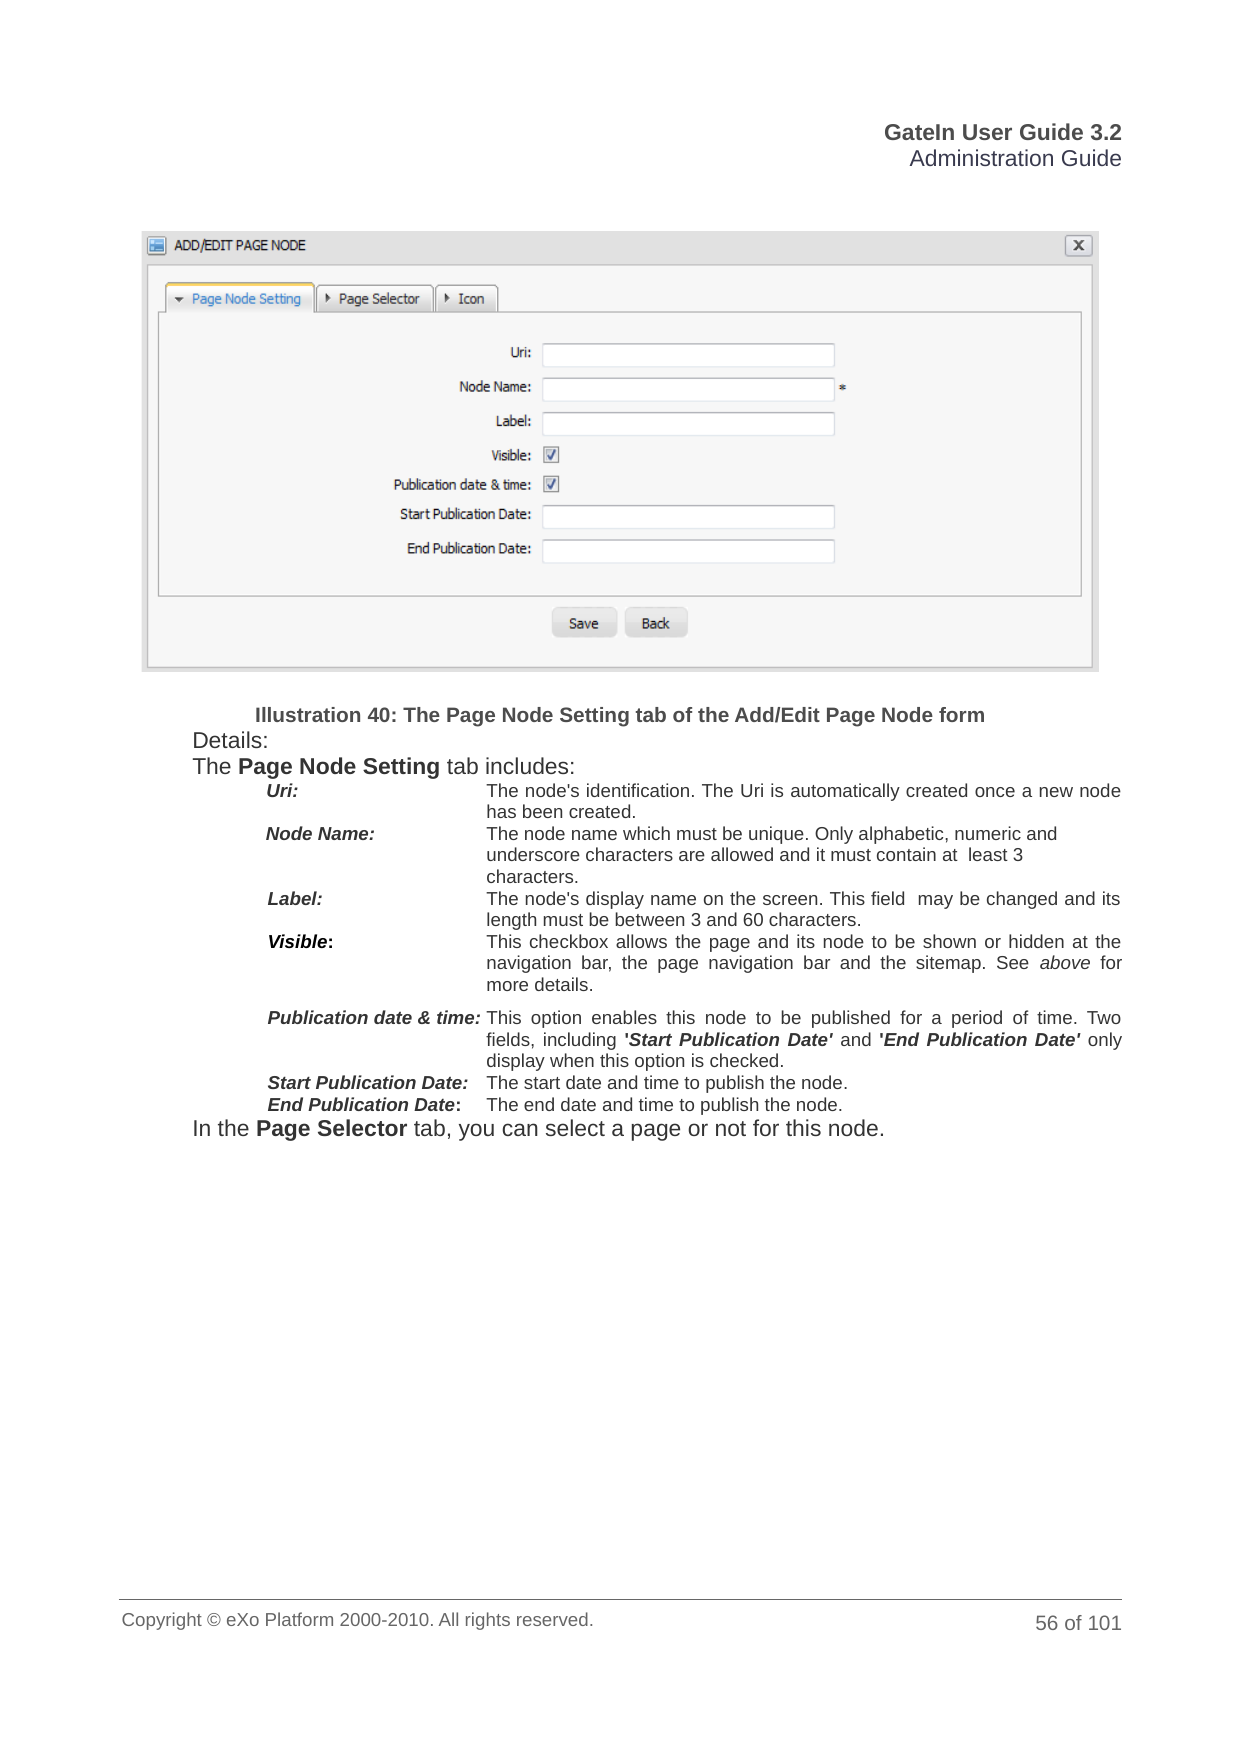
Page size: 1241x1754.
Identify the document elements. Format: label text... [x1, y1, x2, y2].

text Start Publication Date: The start date and time to publish the node. [267, 1072, 1122, 1093]
text Visible: This checkbox allows the page and its node to be shown or hidden at the navigation bar, the page navigation bar and the sitemap. See above for more details. [267, 930, 1122, 995]
text In the Page Selector tab, you can select a page or not for this node. [118, 1115, 1122, 1141]
picture [141, 231, 1099, 672]
text Publication date & time: This option enables this node to be published for a period of time. Two fields, including 'Start Publication Date' and 'End Publication Date' only display when this option is checked. [267, 1007, 1122, 1072]
text The Page Node Setting tab includes: [118, 753, 1122, 779]
text Details: [118, 223, 1122, 753]
text Label: The node's display name on the screen. This field may be changed and its length must be between 3 and 60 characters. [267, 887, 1122, 930]
text Illustration 40: The Page Node Setting tab of the Add/Edit Page Node form [136, 298, 1104, 727]
text Uri: The node's identification. The Uri is automatically created once a new node has been created. [266, 779, 1122, 823]
text Node Name: The node name which must be unique. Only alphabetic, numeric and underscore characters are allowed and it must contain at least 3 characters. [266, 823, 1122, 887]
text End Publication Date: The end date and time to publish the node. [267, 1093, 1122, 1115]
